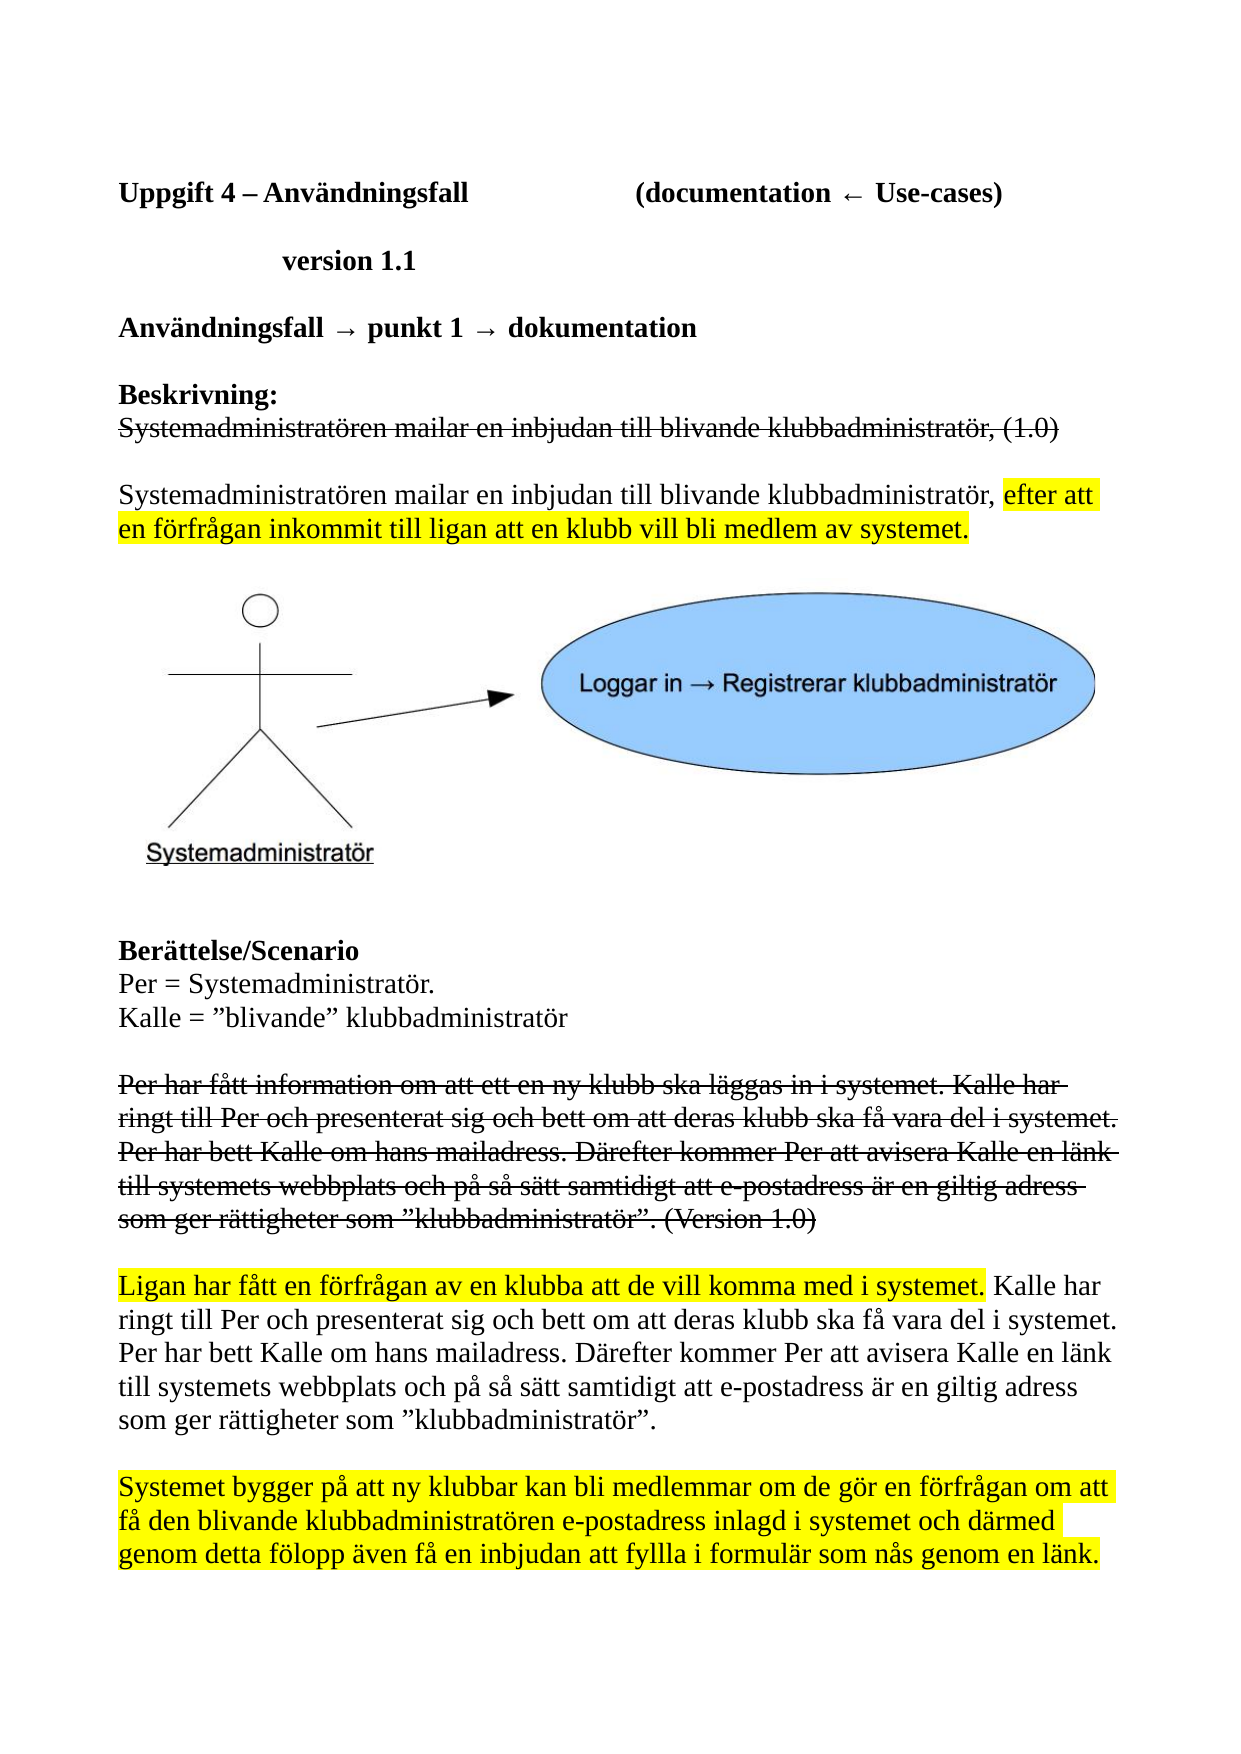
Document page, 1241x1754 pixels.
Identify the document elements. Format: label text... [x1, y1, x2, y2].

text Ligan har fått en förfrågan av en klubba att de vill komma med i systemet. Kalle har ringt till Per och presenterat sig och bett om att deras klubb ska få vara del i systemet. Per har bett Kalle om hans mailadress. Därefter kommer Per att avisera Kalle en länk till systemets webbplats och på så sätt samtidigt att e-postadress är en giltig adress som ger rättigheter som ”klubbadministratör”. [118, 1268, 1122, 1436]
text Systemet bygger på att ny klubbar kan bli medlemmar om de gör en förfrågan om att få den blivande klubbadministratören e-postadress inlagd i systemet och därmed genom detta fölopp även få en inbjudan att fyllla i formulär som nås genom en länk. [118, 1469, 1122, 1570]
text Systemadministratören mailar en inbjudan till blivande klubbadministratör, efter att en förfrågan inkommit till ligan att en klubb vill bli medlem av systemet. [118, 477, 1122, 544]
picture [145, 578, 1096, 866]
text Beskrivning: [118, 377, 1122, 410]
text Per = Systemadministratör. [118, 966, 1122, 1000]
text Per har fått information om att ett en ny klubb ska läggas in i systemet. Kalle har ringt till Per och presenterat sig och bett om att deras klubb ska få vara del i systemet. Per har bett Kalle om hans mailadress. Därefter kommer Per att avisera Kalle en länk till systemets webbplats och på så sätt samtidigt att e-postadress är en giltig adress som ger rättigheter som ”klubbadministratör”. (Version 1.0) [118, 1067, 1122, 1235]
text Kalle = ”blivande” klubbadministratör [118, 1000, 1122, 1033]
text Användningsfall → punkt 1 → dokumentation [118, 310, 1122, 343]
text Systemadministratören mailar en inbjudan till blivande klubbadministratör, (1.0) [118, 410, 1122, 444]
text Uppgift 4 – Användningsfall (documentation ← Use-cases) [118, 176, 1122, 209]
text Berättelse/Scenario [118, 933, 1122, 966]
text version 1.1 [118, 243, 1122, 276]
